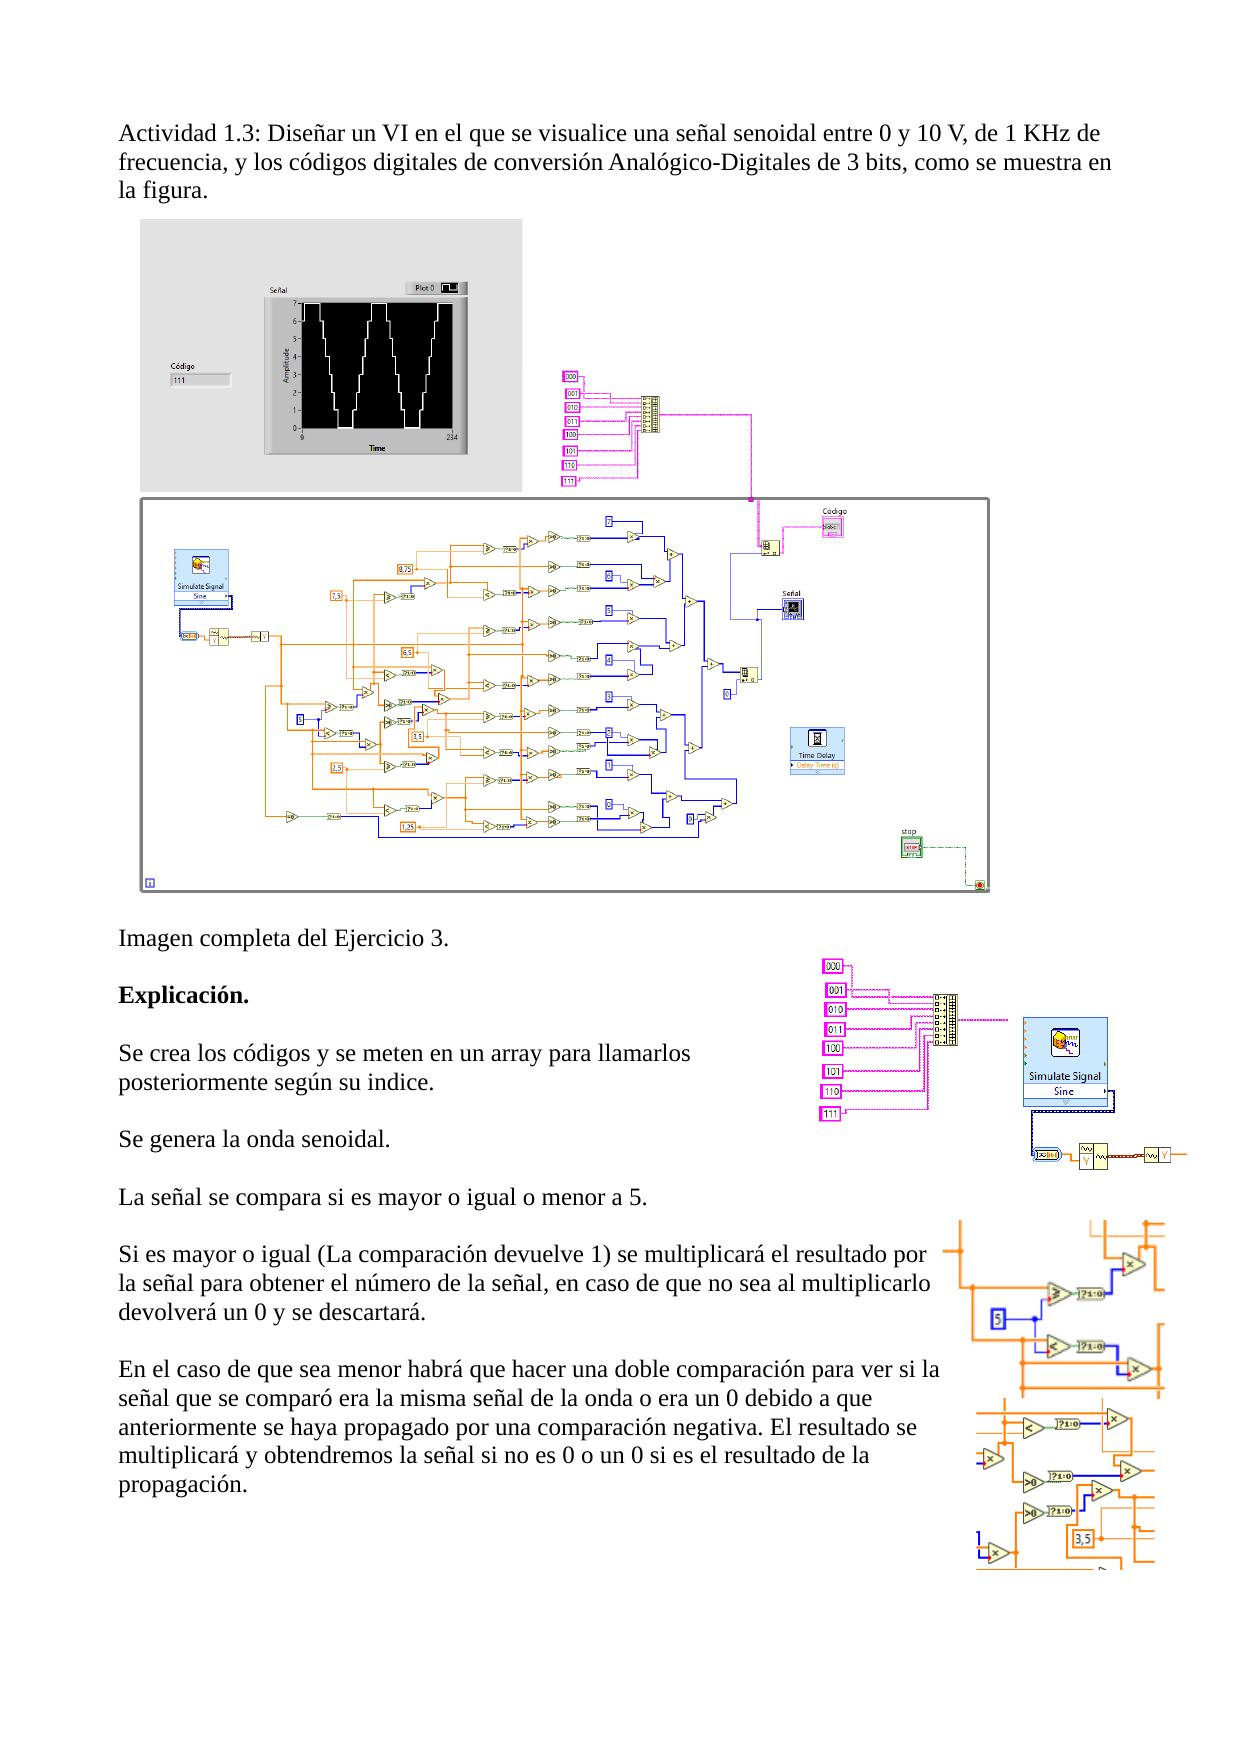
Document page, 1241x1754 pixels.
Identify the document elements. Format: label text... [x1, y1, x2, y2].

text Se genera la onda senoidal. [118, 1124, 1008, 1153]
text Explicación. [118, 981, 774, 1009]
text Actividad 1.3: Diseñar un VI en el que se visualice una señal senoidal entre 0 y 10 V, de 1 KHz de frecuencia, y los códigos digitales de conversión Analógico-Digitales de 3 bits, como se muestra en la figura. [118, 118, 1122, 204]
text En el caso de que sea menor habrá que hacer una doble comparación para ver si la señal que se comparó era la misma señal de la onda o era un 0 debido a que anteriormente se haya propagado por una comparación negativa. El resultado se multiplicará y obtendremos la señal si no es 0 o un 0 si es el resultado de la propagación. [118, 1354, 976, 1498]
text Imagen completa del Ejercicio 3. [118, 923, 1122, 952]
picture [774, 946, 1187, 1188]
text Si es mayor o igual (La comparación devuelve 1) se multiplicará el resultado por la señal para obtener el número de la señal, en caso de que no sea al multiplicarlo devolverá un 0 y se descartará. [118, 1239, 942, 1326]
text La señal se compara si es mayor o igual o menor a 5. [118, 1182, 1122, 1211]
text Se crea los códigos y se meten en un array para llamarlos posteriormente según su indice. [118, 1038, 774, 1096]
picture [107, 219, 1003, 898]
picture [942, 1220, 1165, 1570]
text [1019, 981, 1122, 997]
